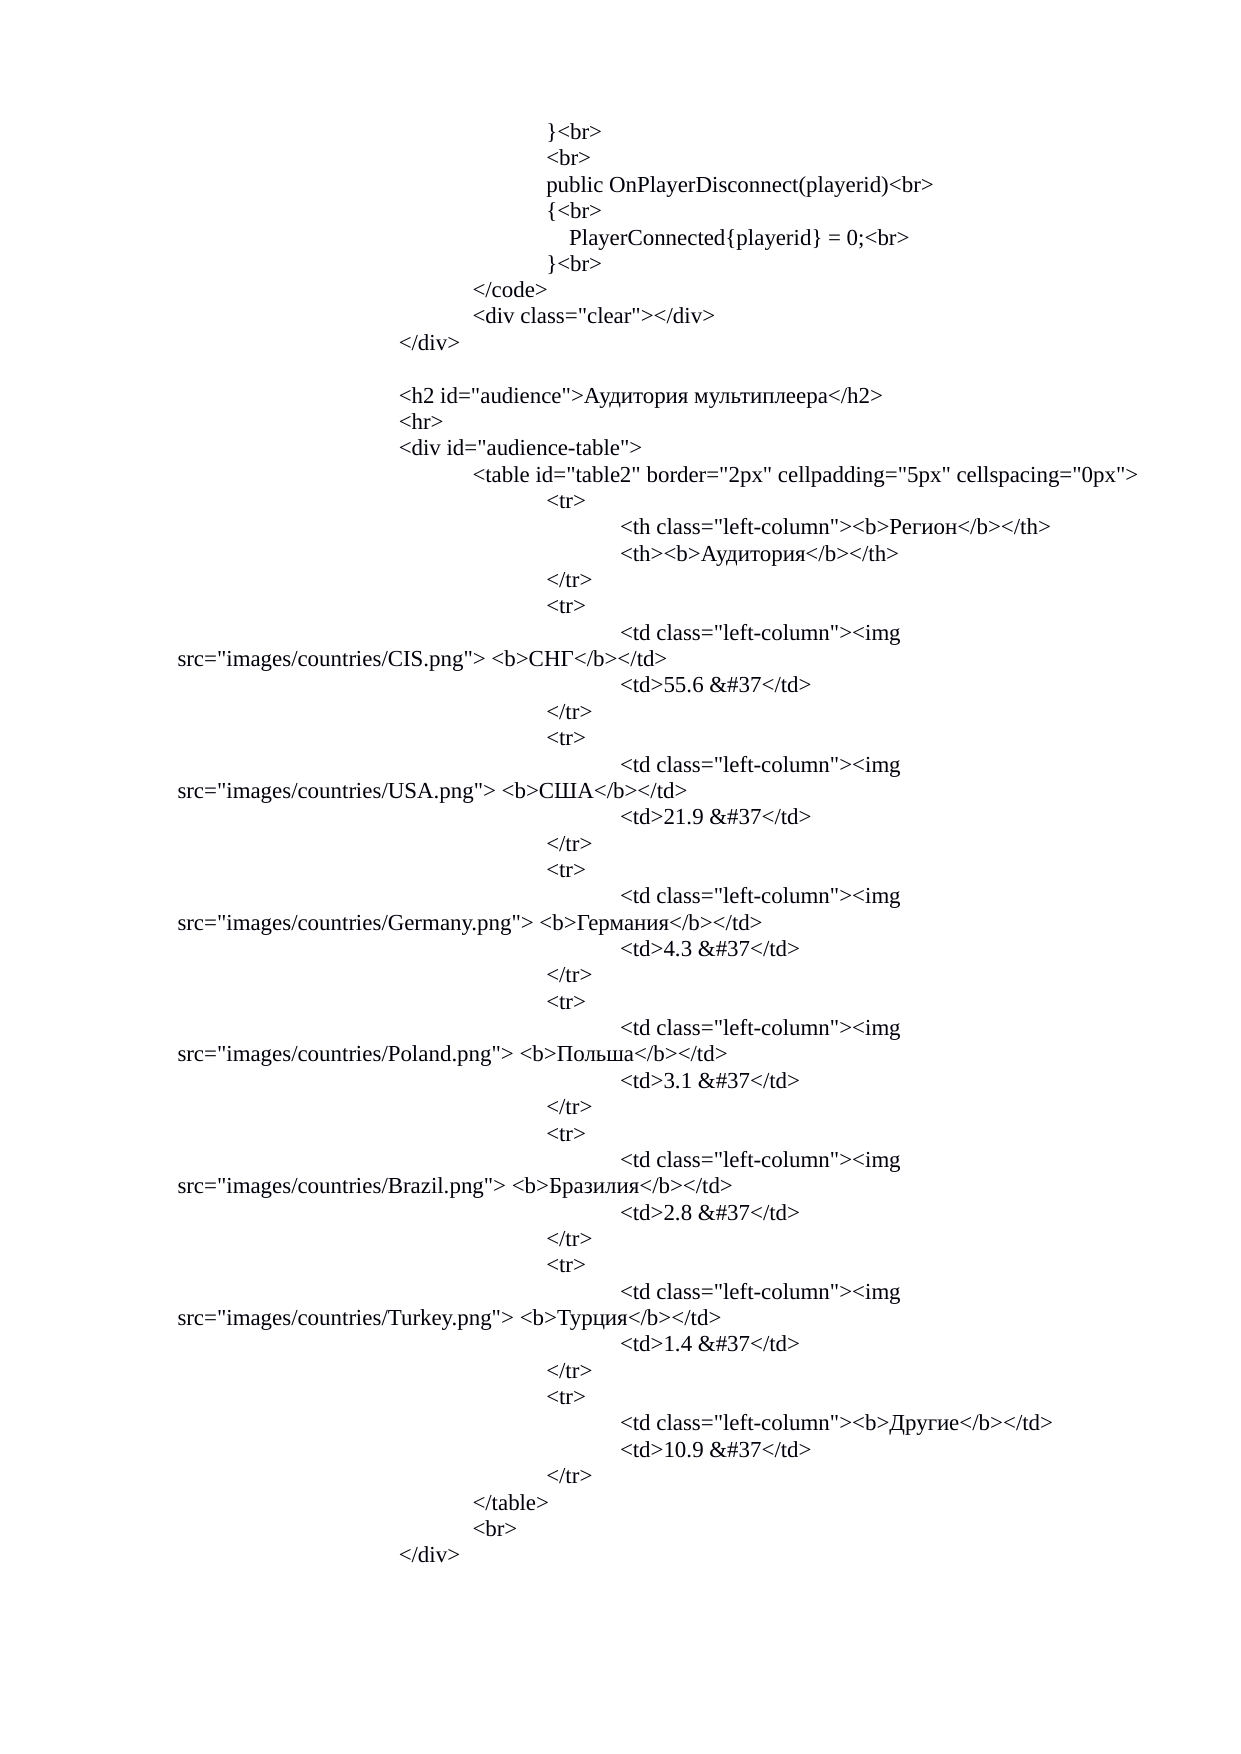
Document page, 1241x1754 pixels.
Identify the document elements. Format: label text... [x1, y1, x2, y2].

text </tr> [177, 1225, 1152, 1251]
text <td class="left-column"><img src="images/countries/CIS.png"> <b>СНГ</b></td> [177, 619, 1152, 672]
text <tr> [177, 856, 1152, 882]
text </tr> [177, 1093, 1152, 1119]
text <hr> [177, 408, 1152, 434]
text <br> [177, 144, 1152, 171]
text </tr> [177, 1357, 1152, 1383]
text <tr> [177, 1251, 1152, 1278]
text <td class="left-column"><img src="images/countries/Poland.png"> <b>Польша</b></td> [177, 1014, 1152, 1067]
text </tr> [177, 566, 1152, 592]
text <tr> [177, 592, 1152, 619]
text <div id="audience-table"> [177, 434, 1152, 461]
text <td class="left-column"><b>Другие</b></td> [177, 1409, 1152, 1436]
text </tr> [177, 698, 1152, 724]
text <td class="left-column"><img src="images/countries/USA.png"> <b>США</b></td> [177, 751, 1152, 803]
text <td>1.4 &#37</td> [177, 1330, 1152, 1357]
text </div> [177, 1541, 1152, 1568]
text <div class="clear"></div> [177, 303, 1152, 329]
text </table> [177, 1488, 1152, 1515]
text </tr> [177, 1462, 1152, 1488]
text <td>55.6 &#37</td> [177, 672, 1152, 698]
text <td>4.3 &#37</td> [177, 935, 1152, 961]
text PlayerConnected{playerid} = 0;<br> [177, 223, 1152, 250]
text <th><b>Аудитория</b></th> [177, 540, 1152, 566]
text <tr> [177, 988, 1152, 1014]
text </div> [177, 329, 1152, 355]
text </tr> [177, 830, 1152, 856]
text <tr> [177, 724, 1152, 751]
text <h2 id="audience">Аудитория мультиплеера</h2> [177, 382, 1152, 408]
text <td class="left-column"><img src="images/countries/Germany.png"> <b>Германия</b></td> [177, 882, 1152, 935]
text <tr> [177, 1119, 1152, 1146]
text </tr> [177, 961, 1152, 988]
text <td class="left-column"><img src="images/countries/Brazil.png"> <b>Бразилия</b></td> [177, 1146, 1152, 1199]
text <tr> [177, 487, 1152, 513]
text <th class="left-column"><b>Регион</b></th> [177, 513, 1152, 540]
text public OnPlayerDisconnect(playerid)<br> [177, 171, 1152, 197]
text </code> [177, 276, 1152, 303]
text <td>3.1 &#37</td> [177, 1067, 1152, 1093]
text <td class="left-column"><img src="images/countries/Turkey.png"> <b>Турция</b></td> [177, 1278, 1152, 1330]
text <br> [177, 1515, 1152, 1541]
text {<br> [177, 197, 1152, 223]
text <table id="table2" border="2px" cellpadding="5px" cellspacing="0px"> [177, 461, 1152, 487]
text }<br> [177, 118, 1152, 144]
text <td>10.9 &#37</td> [177, 1436, 1152, 1462]
text <td>21.9 &#37</td> [177, 803, 1152, 830]
text <td>2.8 &#37</td> [177, 1199, 1152, 1225]
text }<br> [177, 250, 1152, 276]
text <tr> [177, 1383, 1152, 1409]
